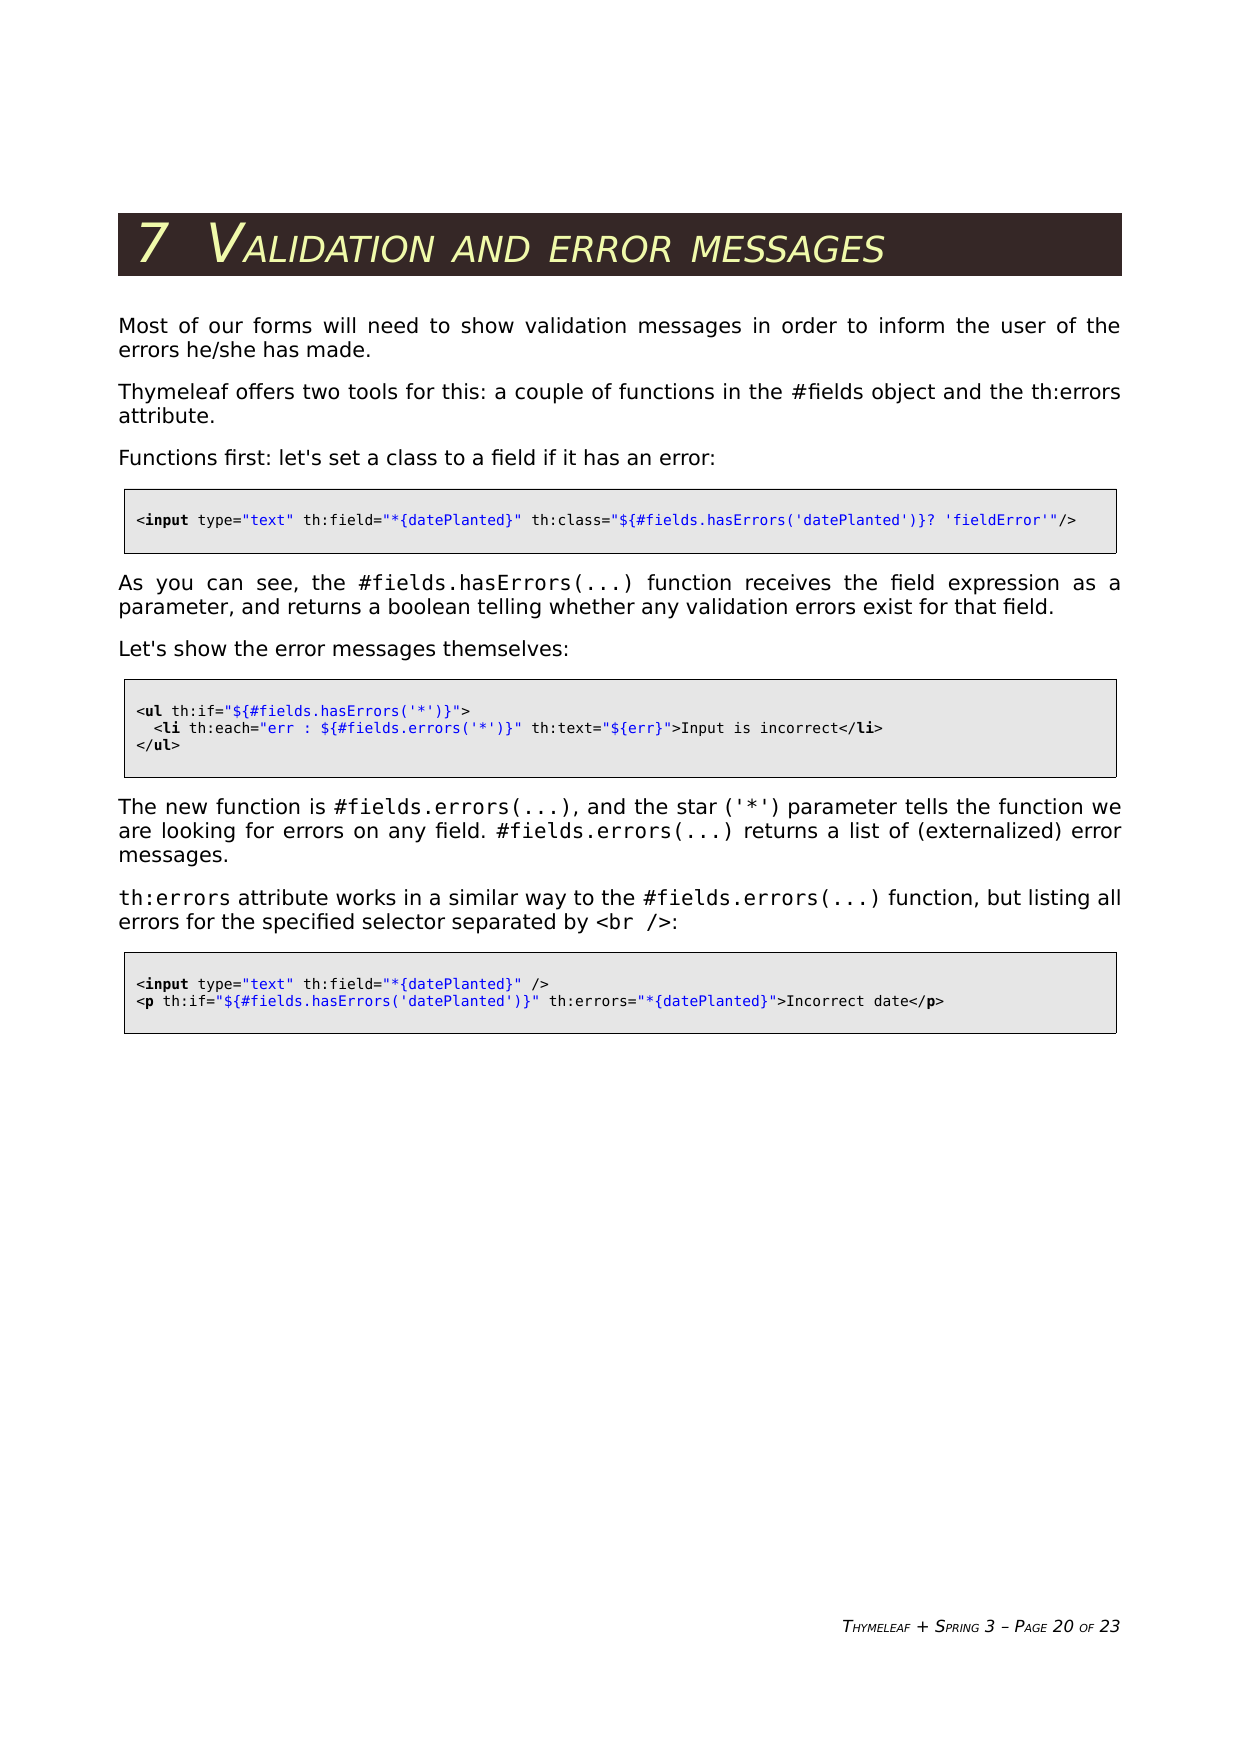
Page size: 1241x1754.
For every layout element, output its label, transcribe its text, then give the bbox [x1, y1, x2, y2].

text Functions first: let's set a class to a field if it has an error: [118, 446, 1122, 471]
text Let's show the error messages themselves: [118, 637, 1122, 661]
text <input type="text" th:field="*{datePlanted}" th:class="${#fields.hasErrors('datePlanted')}? 'fieldError'"/> [125, 490, 1116, 553]
subtitle Validation and error messages [118, 213, 1122, 276]
text The new function is #fields.errors(...), and the star ('*') parameter tells the function we are looking for errors on any field. #fields.errors(...) returns a list of (externalized) error messages. [118, 795, 1122, 868]
text th:errors attribute works in a similar way to the #fields.errors(...) function, but listing all errors for the specified selector separated by <br />: [118, 886, 1122, 934]
text <ul th:if="${#fields.hasErrors('*')}"> <li th:each="err : ${#fields.errors('*')}" th:text="${err}">Input is incorrect</li> </ul> [125, 680, 1116, 777]
text <input type="text" th:field="*{datePlanted}" /> <p th:if="${#fields.hasErrors('datePlanted')}" th:errors="*{datePlanted}">Incorrect date</p> [125, 953, 1116, 1033]
text Thymeleaf offers two tools for this: a couple of functions in the #fields object and the th:errors attribute. [118, 380, 1122, 429]
text As you can see, the #fields.hasErrors(...) function receives the field expression as a parameter, and returns a boolean telling whether any validation errors exist for that field. [118, 571, 1122, 619]
text Most of our forms will need to show validation messages in order to inform the user of the errors he/she has made. [118, 314, 1122, 362]
